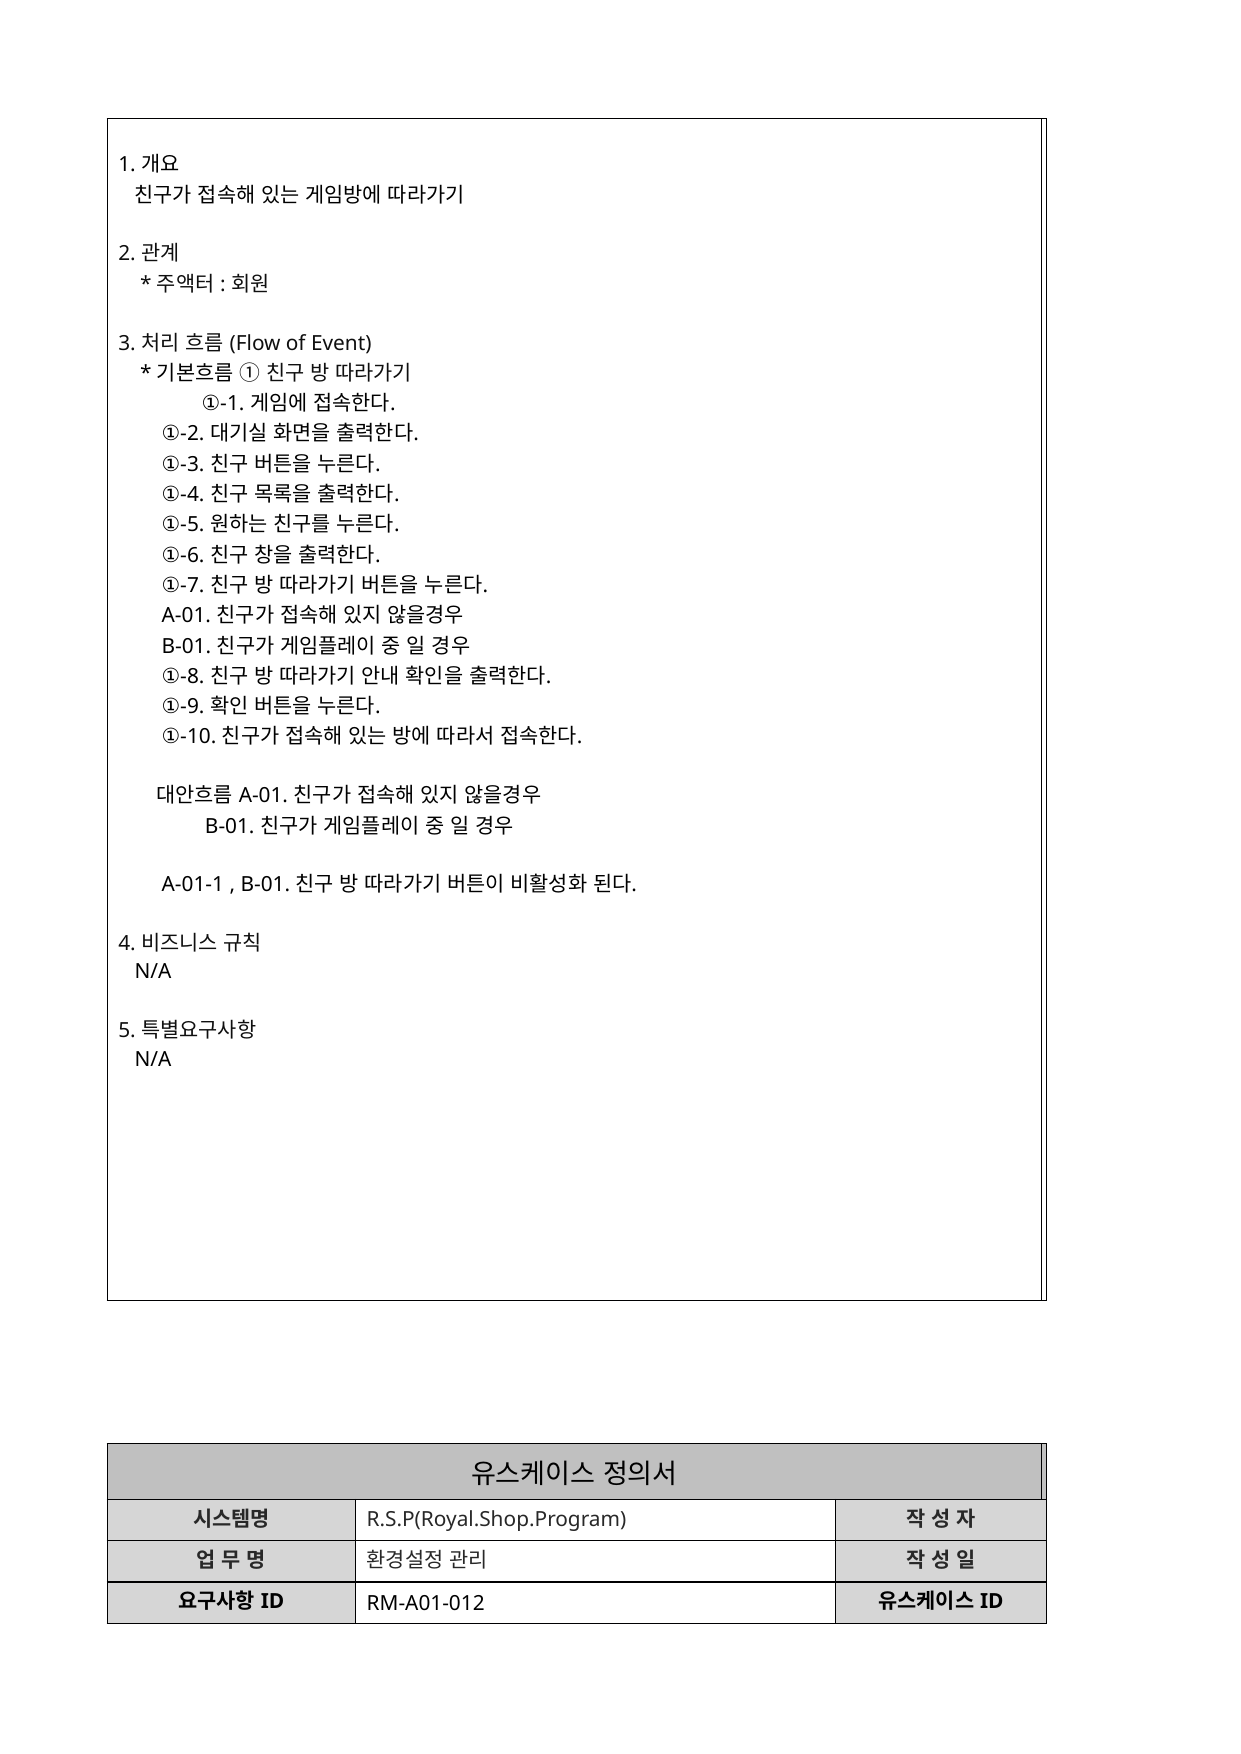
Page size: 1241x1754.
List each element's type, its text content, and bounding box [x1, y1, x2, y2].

table_cell R.S.P(Royal.Shop.Program) [356, 1500, 835, 1540]
table_cell 작 성 자 [836, 1500, 1046, 1540]
table_header [1042, 1444, 1046, 1499]
table_cell [1042, 119, 1046, 1300]
table_cell 요구사항 ID [108, 1583, 355, 1623]
table_cell RM-A01-012 [356, 1583, 835, 1623]
table_cell 환경설정 관리 [356, 1541, 835, 1581]
table_cell 1. 개요 친구가 접속해 있는 게임방에 따라가기 2. 관계 * 주액터 : 회원 3. 처리 흐름 (Flow of Event) * 기본흐름 ① 친구 방 따라가기 ①-1. 게임에 접속한다. ①-2. 대기실 화면을 출력한다. ①-3. 친구 버튼을 누른다. ①-4. 친구 목록을 출력한다. ①-5. 원하는 친구를 누른다. ①-6. 친구 창을 출력한다. ①-7. 친구 방 따라가기 버튼을 누른다. A-01. 친구가 접속해 있지 않을경우 B-01. 친구가 게임플레이 중 일 경우 ①-8. 친구 방 따라가기 안내 확인을 출력한다. ①-9. 확인 버튼을 누른다. ①-10. 친구가 접속해 있는 방에 따라서 접속한다. 대안흐름 A-01. 친구가 접속해 있지 않을경우 B-01. 친구가 게임플레이 중 일 경우 A-01-1 , B-01. 친구 방 따라가기 버튼이 비활성화 된다. 4. 비즈니스 규칙 N/A 5. 특별요구사항 N/A [108, 119, 1041, 1300]
table_cell 작 성 일 [836, 1541, 1046, 1581]
table_header 유스케이스 정의서 [108, 1444, 1041, 1499]
table_cell 업 무 명 [108, 1541, 355, 1581]
table_cell 시스템명 [108, 1500, 355, 1540]
table_cell 유스케이스 ID [836, 1583, 1046, 1623]
